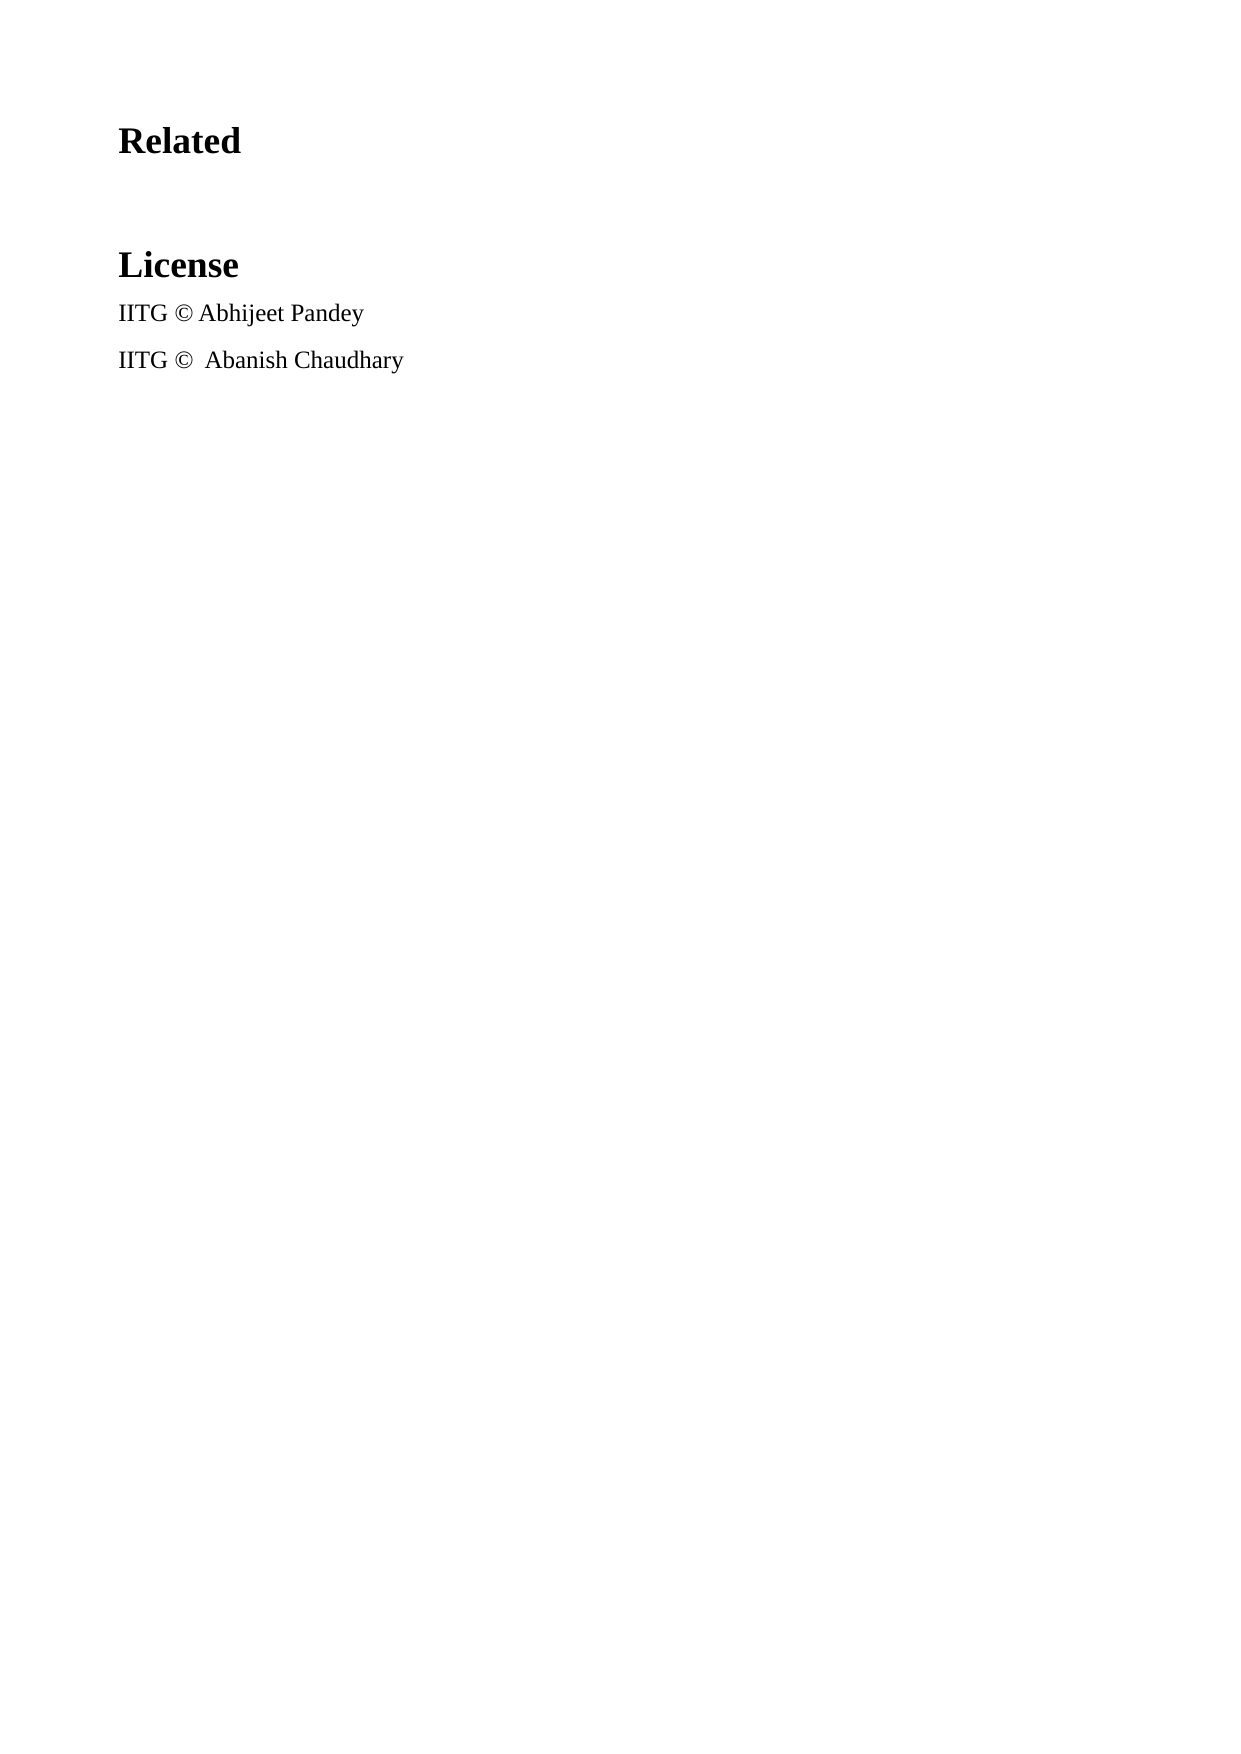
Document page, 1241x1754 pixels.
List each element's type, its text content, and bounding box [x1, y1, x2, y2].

text IITG © Abhijeet Pandey [118, 298, 1122, 327]
text IITG © Abanish Chaudhary [118, 345, 1122, 374]
subtitle Related [118, 118, 1122, 161]
subtitle License [118, 242, 1122, 285]
